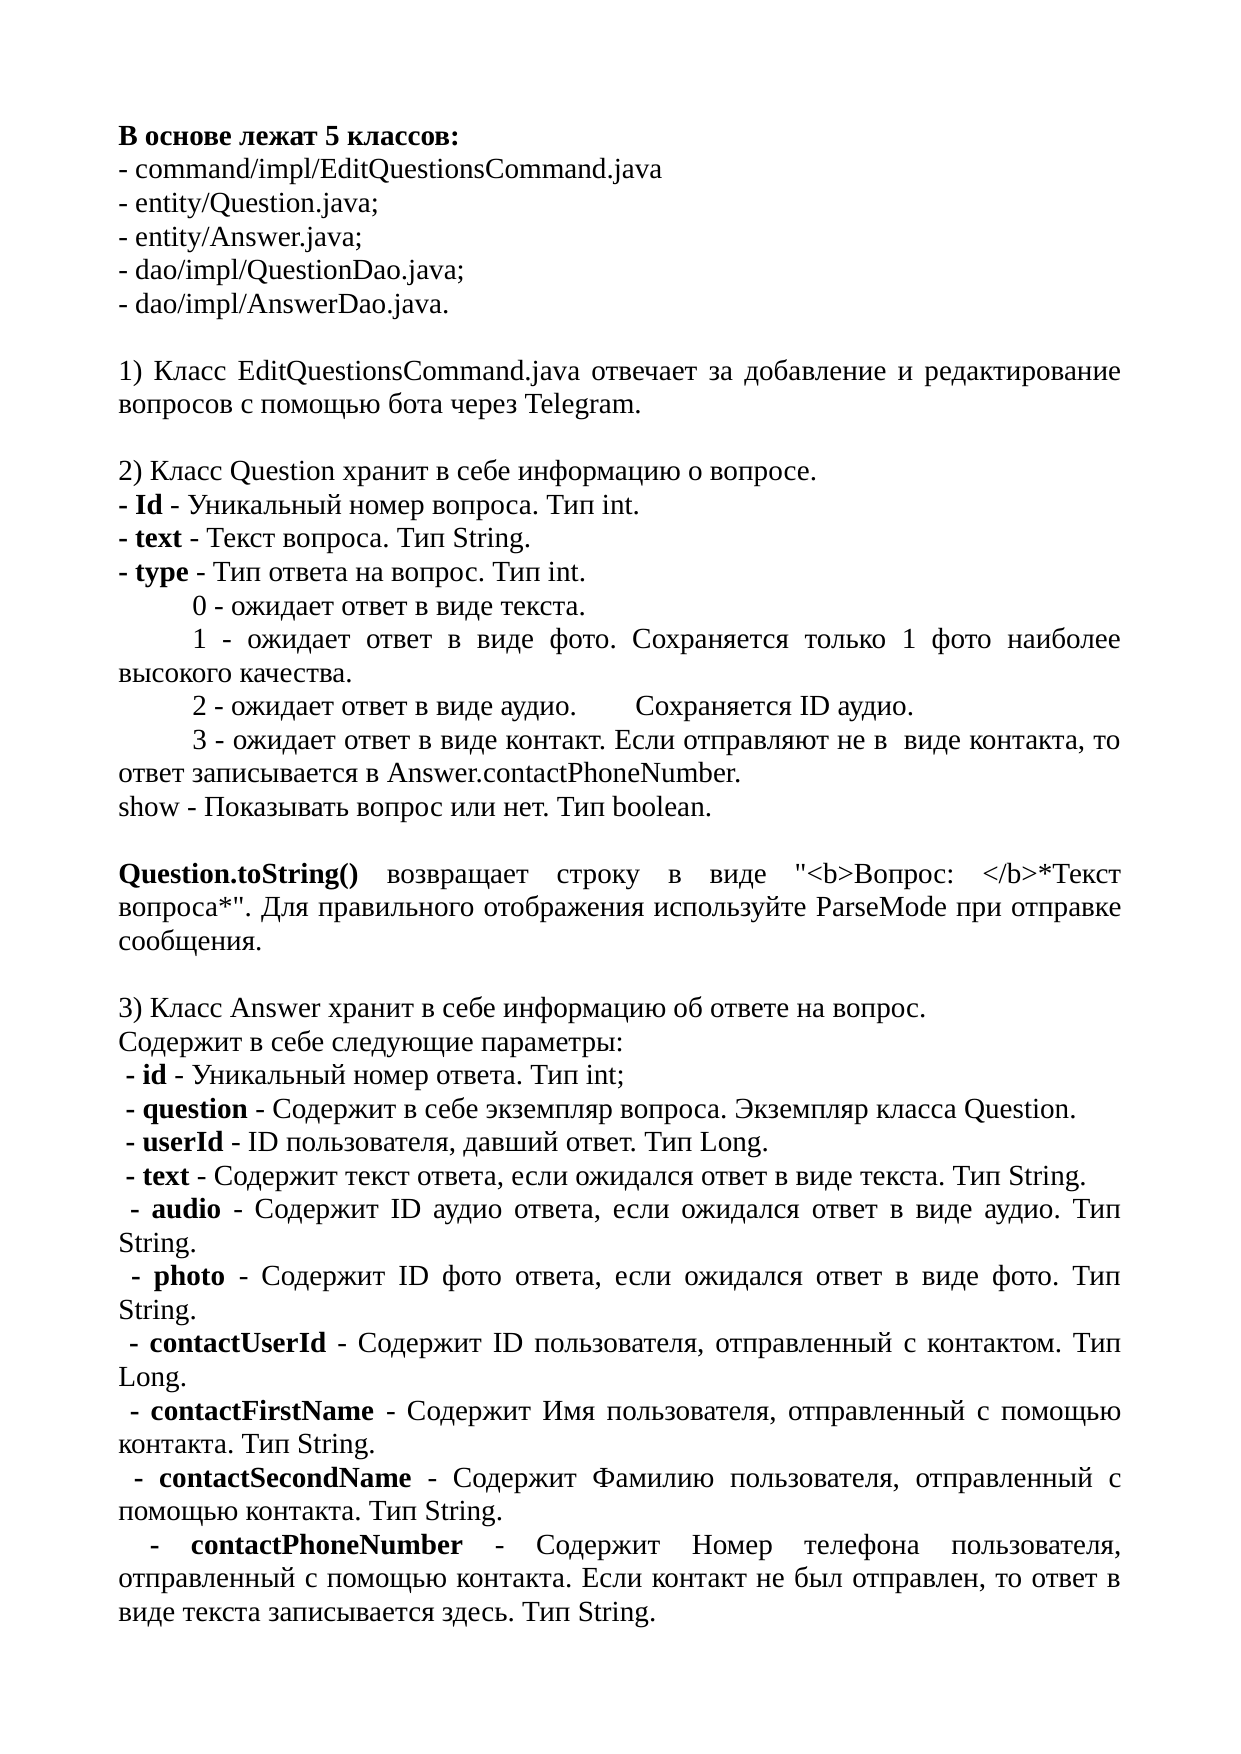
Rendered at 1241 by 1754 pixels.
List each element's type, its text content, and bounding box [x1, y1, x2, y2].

text show - Показывать вопрос или нет. Тип boolean. [118, 789, 1122, 822]
text - audio - Содержит ID аудио ответа, если ожидался ответ в виде аудио. Тип String. [118, 1191, 1122, 1258]
text - dao/impl/AnswerDao.java. [118, 286, 1122, 319]
text 2 - ожидает ответ в виде аудио. Сохраняется ID аудио. [118, 688, 1122, 722]
text - question - Содержит в себе экземпляр вопроса. Экземпляр класса Question. [118, 1091, 1122, 1124]
text - id - Уникальный номер ответа. Тип int; [118, 1057, 1122, 1091]
text - dao/impl/QuestionDao.java; [118, 252, 1122, 286]
text 3 - ожидает ответ в виде контакт. Если отправляют не в виде контакта, то ответ записывается в Answer.contactPhoneNumber. [118, 722, 1122, 789]
text Содержит в себе следующие параметры: [118, 1024, 1122, 1057]
text 2) Класс Question хранит в себе информацию о вопросе. [118, 453, 1122, 487]
text 0 - ожидает ответ в виде текста. [118, 588, 1122, 621]
text - text - Содержит текст ответа, если ожидался ответ в виде текста. Тип String. [118, 1158, 1122, 1191]
text 1 - ожидает ответ в виде фото. Сохраняется только 1 фото наиболее высокого качества. [118, 621, 1122, 688]
text - entity/Answer.java; [118, 219, 1122, 252]
text - Id - Уникальный номер вопроса. Тип int. [118, 487, 1122, 521]
text - command/impl/EditQuestionsCommand.java [118, 152, 1122, 185]
text В основе лежат 5 классов: [118, 118, 1122, 152]
text 1) Класс EditQuestionsCommand.java отвечает за добавление и редактирование вопросов с помощью бота через Telegram. [118, 353, 1122, 420]
text - contactSecondName - Содержит Фамилию пользователя, отправленный с помощью контакта. Тип String. [118, 1460, 1122, 1527]
text - entity/Question.java; [118, 185, 1122, 219]
text - contactUserId - Содержит ID пользователя, отправленный с контактом. Тип Long. [118, 1326, 1122, 1393]
text - photo - Содержит ID фото ответа, если ожидался ответ в виде фото. Тип String. [118, 1258, 1122, 1326]
text - contactFirstName - Содержит Имя пользователя, отправленный с помощью контакта. Тип String. [118, 1393, 1122, 1460]
text - contactPhoneNumber - Содержит Номер телефона пользователя, отправленный с помощью контакта. Если контакт не был отправлен, то ответ в виде текста записывается здесь. Тип String. [118, 1527, 1122, 1627]
text Question.toString() возвращает строку в виде "<b>Вопрос: </b>*Текст вопроса*". Для правильного отображения используйте ParseMode при отправке сообщения. [118, 856, 1122, 957]
text - userId - ID пользователя, давший ответ. Тип Long. [118, 1124, 1122, 1158]
text - text - Текст вопроса. Тип String. [118, 521, 1122, 554]
text 3) Класс Answer хранит в себе информацию об ответе на вопрос. [118, 990, 1122, 1024]
text - type - Тип ответа на вопрос. Тип int. [118, 554, 1122, 588]
